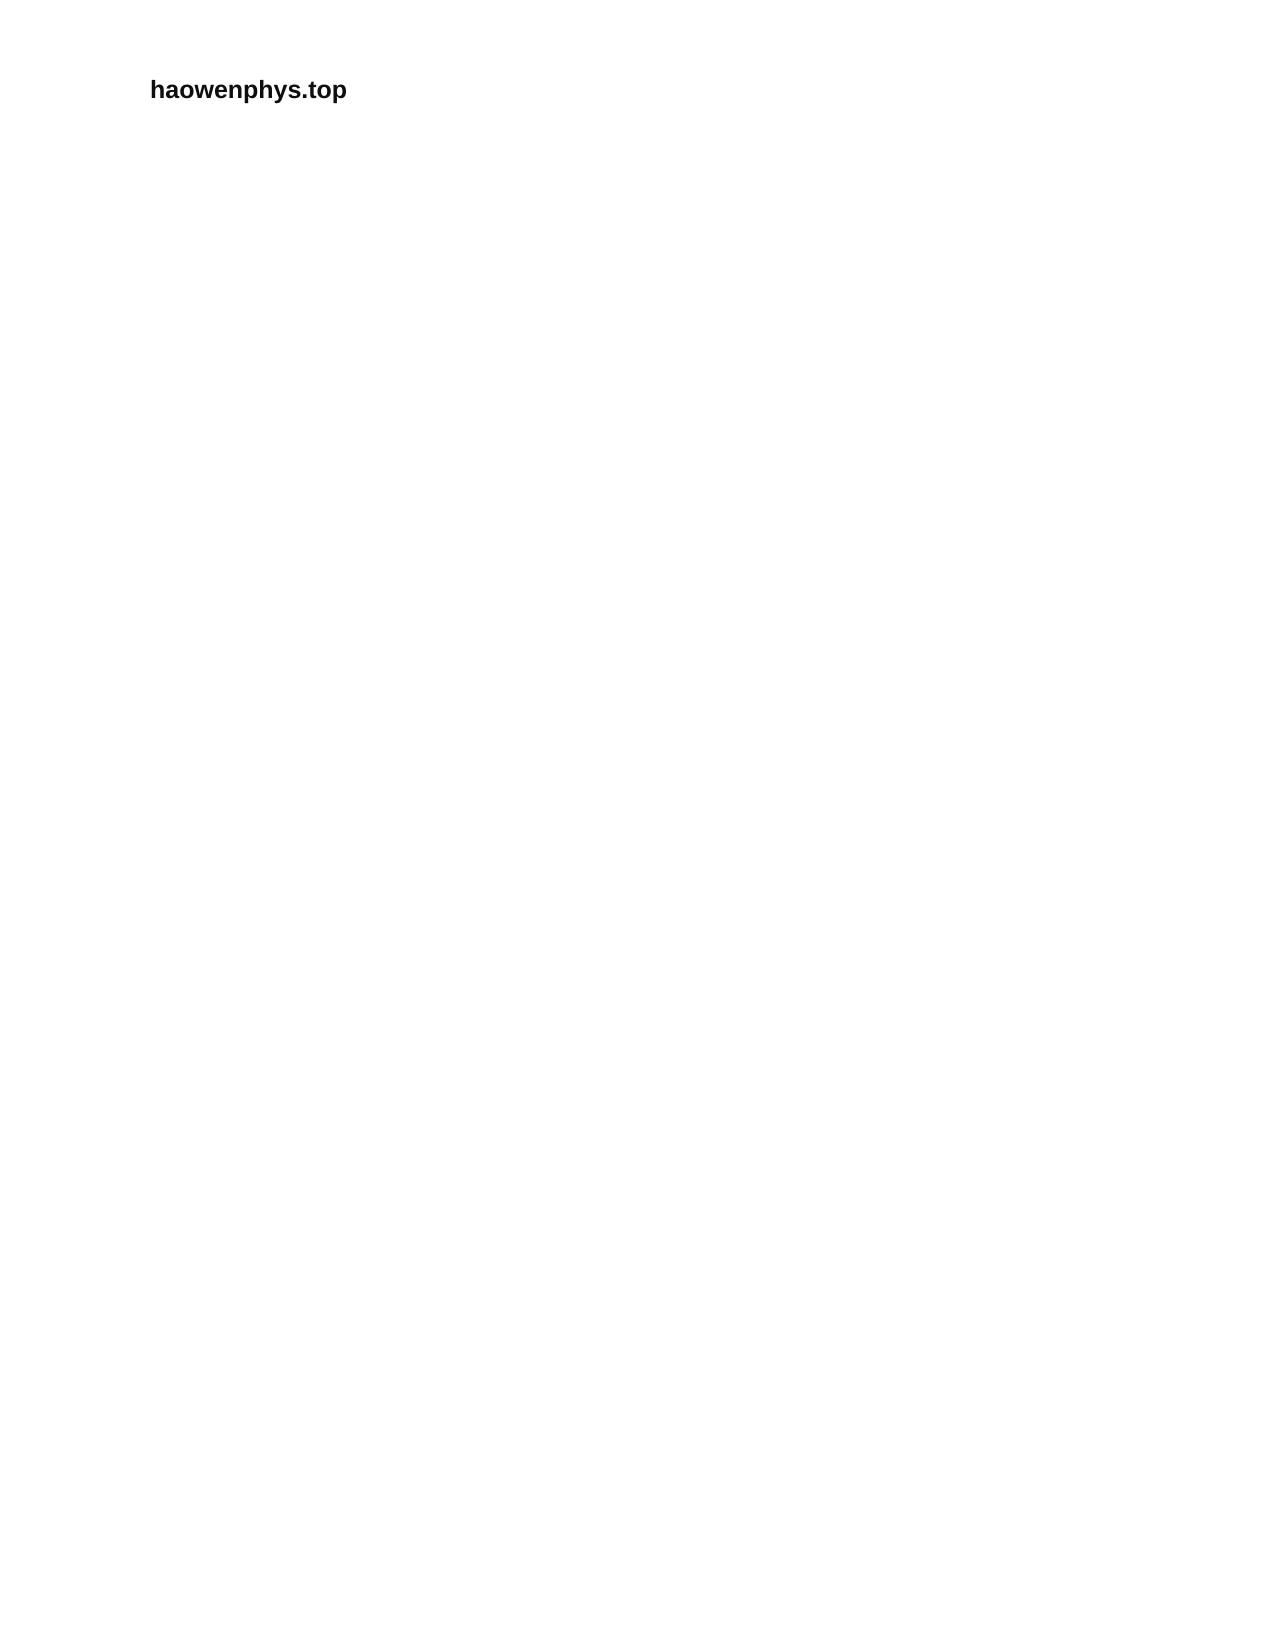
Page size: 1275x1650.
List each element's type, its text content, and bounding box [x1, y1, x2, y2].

text haowenphys.top [150, 75, 1125, 104]
